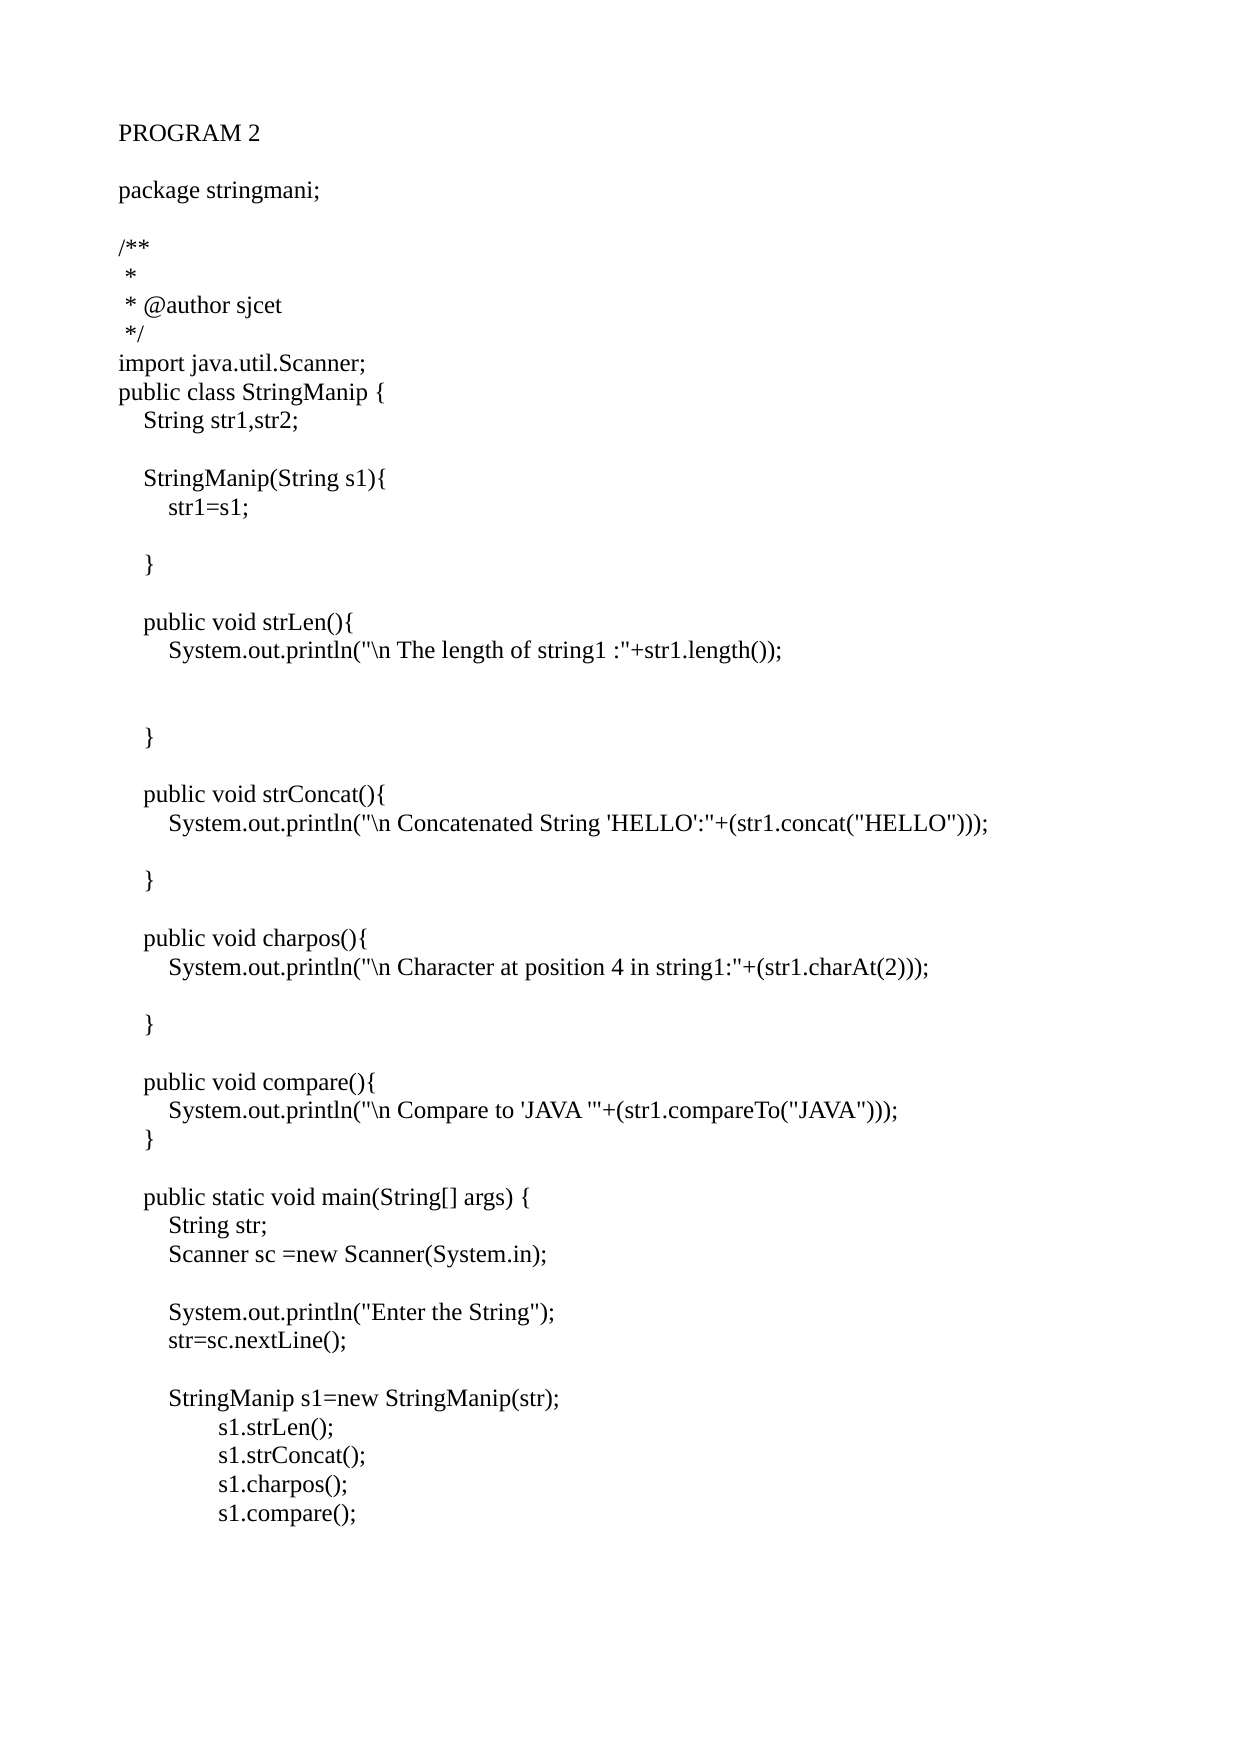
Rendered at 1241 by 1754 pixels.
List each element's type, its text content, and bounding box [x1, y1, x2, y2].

text public void strLen(){ [118, 607, 1122, 636]
text } [118, 722, 1122, 751]
text String str; [118, 1211, 1122, 1239]
text * @author sjcet [118, 291, 1122, 319]
text s1.strLen(); [118, 1412, 1122, 1441]
text s1.compare(); [118, 1498, 1122, 1527]
text public class StringManip { [118, 377, 1122, 406]
text System.out.println("Enter the String"); [118, 1297, 1122, 1326]
text } [118, 1124, 1122, 1153]
text str=sc.nextLine(); [118, 1326, 1122, 1354]
text String str1,str2; [118, 406, 1122, 434]
text StringManip s1=new StringManip(str); [118, 1383, 1122, 1412]
text public void charpos(){ [118, 923, 1122, 952]
text package stringmani; [118, 176, 1122, 204]
text */ [118, 319, 1122, 348]
text public void strConcat(){ [118, 779, 1122, 808]
text } [118, 549, 1122, 578]
text System.out.println("\n Concatenated String 'HELLO':"+(str1.concat("HELLO"))); [118, 808, 1122, 837]
text s1.charpos(); [118, 1469, 1122, 1498]
text str1=s1; [118, 492, 1122, 521]
text /** [118, 233, 1122, 262]
text public static void main(String[] args) { [118, 1182, 1122, 1211]
text } [118, 866, 1122, 894]
text Scanner sc =new Scanner(System.in); [118, 1239, 1122, 1268]
text import java.util.Scanner; [118, 348, 1122, 377]
text * [118, 262, 1122, 291]
text StringManip(String s1){ [118, 463, 1122, 492]
text System.out.println("\n The length of string1 :"+str1.length()); [118, 636, 1122, 664]
text public void compare(){ [118, 1067, 1122, 1096]
text System.out.println("\n Compare to 'JAVA '"+(str1.compareTo("JAVA"))); [118, 1096, 1122, 1124]
text s1.strConcat(); [118, 1441, 1122, 1469]
text System.out.println("\n Character at position 4 in string1:"+(str1.charAt(2))); [118, 952, 1122, 981]
text PROGRAM 2 [118, 118, 1122, 147]
text } [118, 1009, 1122, 1038]
